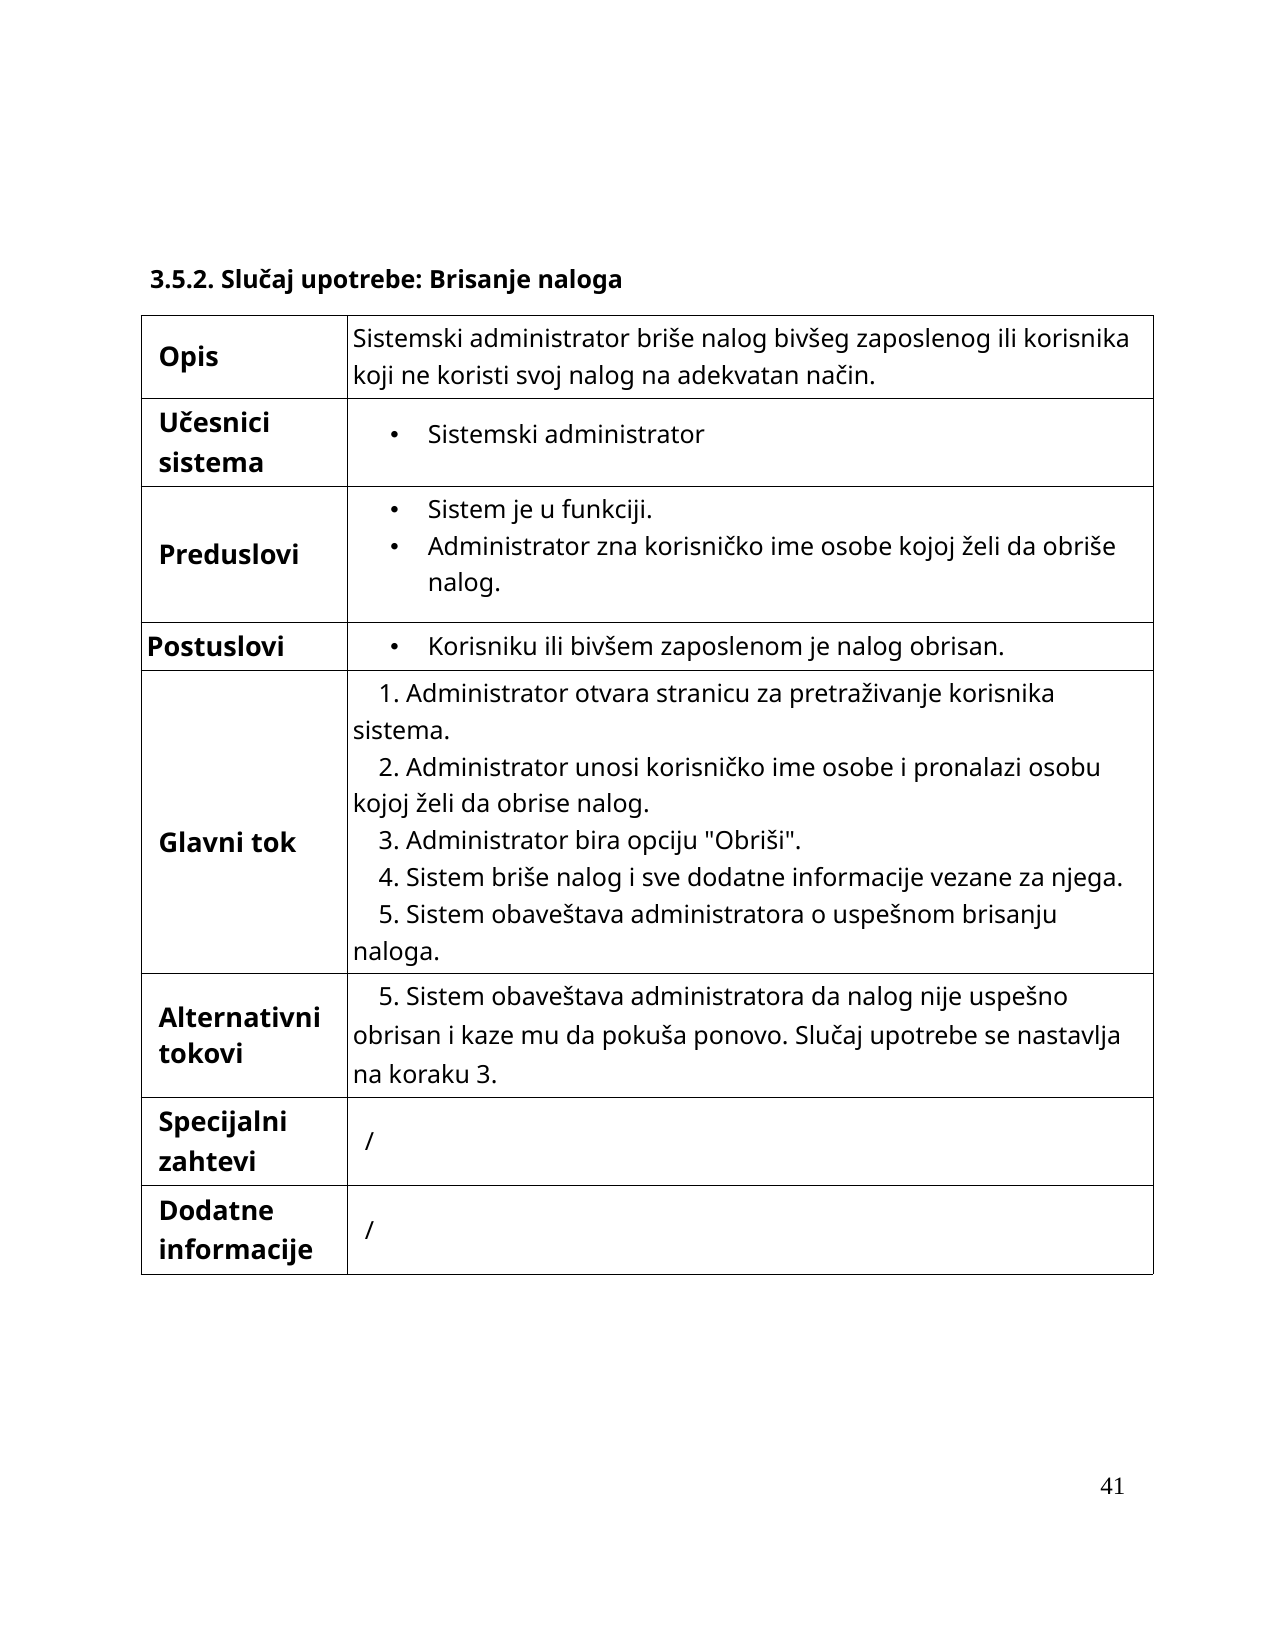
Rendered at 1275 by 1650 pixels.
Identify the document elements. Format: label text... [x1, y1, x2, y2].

table_header Opis [142, 316, 347, 397]
table_cell Preduslovi [142, 487, 347, 622]
table_cell Korisniku ili bivšem zaposlenom je nalog obrisan. [348, 623, 1153, 670]
table_cell / [348, 1098, 1153, 1185]
text 3.5.2. Slučaj upotrebe: Brisanje naloga [150, 262, 1125, 296]
table_cell 1. Administrator otvara stranicu za pretraživanje korisnika sistema. 2. Administrator unosi korisničko ime osobe i pronalazi osobu kojoj želi da obrise nalog. 3. Administrator bira opciju "Obriši". 4. Sistem briše nalog i sve dodatne informacije vezane za njega. 5. Sistem obaveštava administratora o uspešnom brisanju naloga. [348, 671, 1153, 973]
table_cell Specijalni zahtevi [142, 1098, 347, 1185]
table_header Sistemski administrator briše nalog bivšeg zaposlenog ili korisnika koji ne koristi svoj nalog na adekvatan način. [348, 316, 1153, 397]
table_cell Dodatne informacije [142, 1186, 347, 1273]
table_cell Glavni tok [142, 671, 347, 973]
table_cell Alternativni tokovi [142, 974, 347, 1097]
table_cell / [348, 1186, 1153, 1273]
table_cell Sistem je u funkciji. Administrator zna korisničko ime osobe kojoj želi da obriše nalog. [348, 487, 1153, 622]
table_cell 5. Sistem obaveštava administratora da nalog nije uspešno obrisan i kaze mu da pokuša ponovo. Slučaj upotrebe se nastavlja na koraku 3. [348, 974, 1153, 1097]
table_cell Postuslovi [142, 623, 347, 670]
table_cell Sistemski administrator [348, 399, 1153, 486]
table_cell Učesnici sistema [142, 399, 347, 486]
